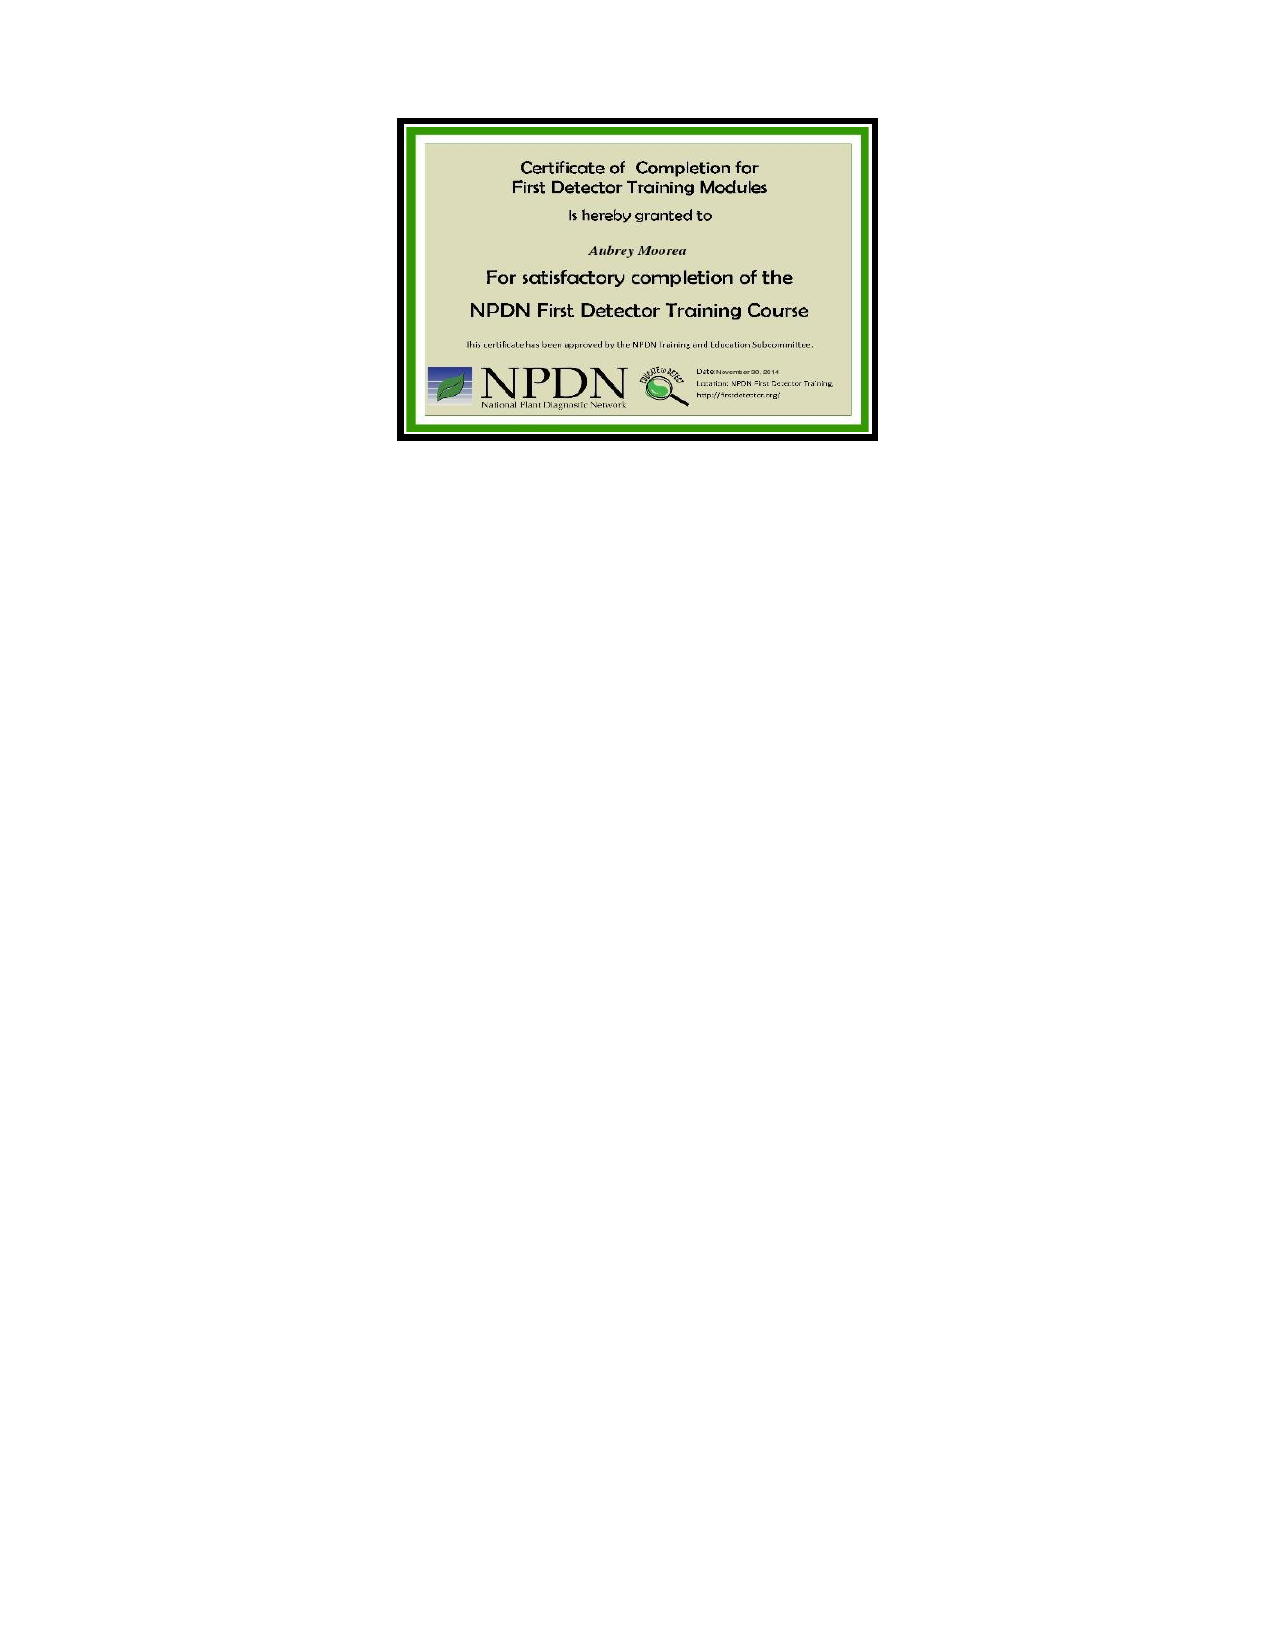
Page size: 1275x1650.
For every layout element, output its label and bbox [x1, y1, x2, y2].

picture [406, 127, 869, 432]
